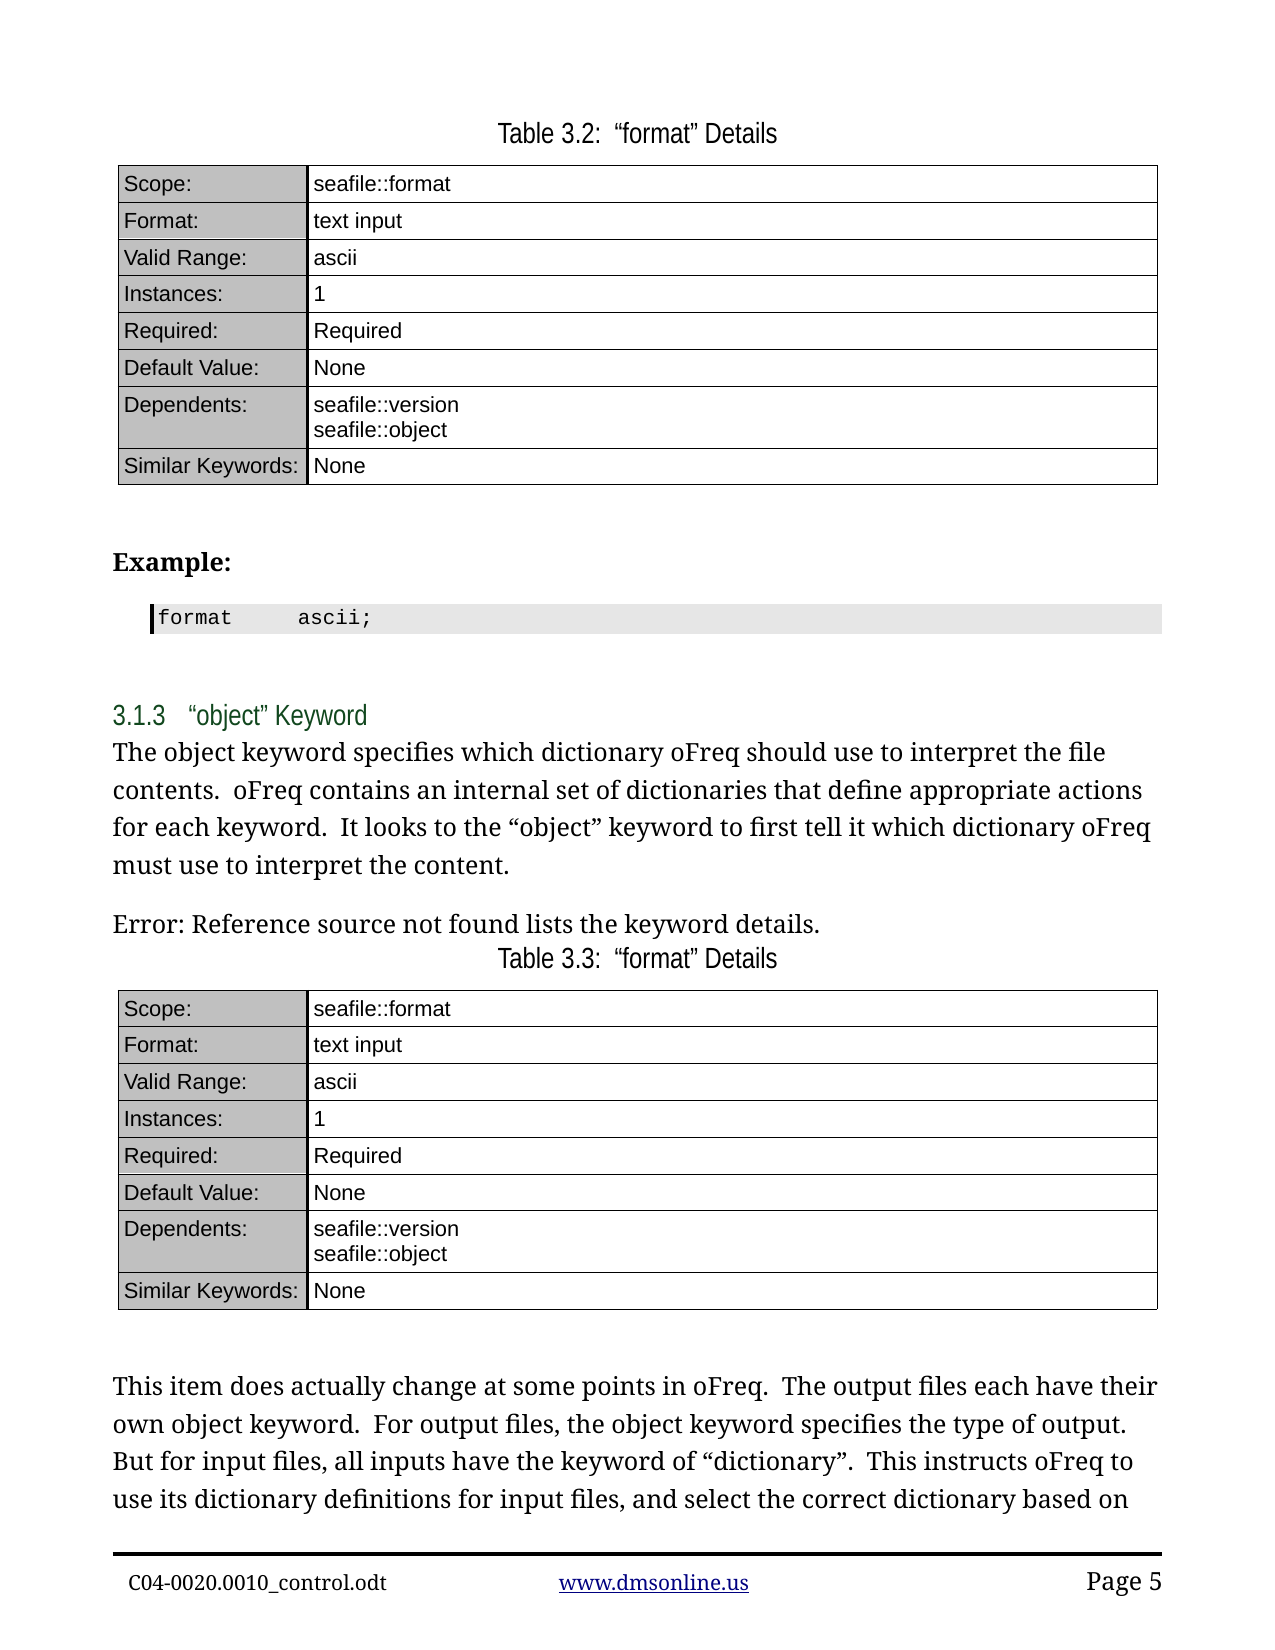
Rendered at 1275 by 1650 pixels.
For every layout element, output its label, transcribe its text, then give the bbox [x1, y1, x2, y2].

text Example: [112, 544, 1162, 578]
table_header seafile::format [309, 991, 1157, 1026]
table_cell Instances: [119, 1101, 306, 1137]
table_cell None [309, 449, 1157, 484]
table_cell Similar Keywords: [119, 449, 306, 484]
table_header seafile::format [309, 166, 1157, 202]
table_cell Valid Range: [119, 1064, 306, 1100]
table_cell ascii [309, 1064, 1157, 1100]
text Table 3.2: “format” Details [112, 117, 1162, 150]
text The object keyword specifies which dictionary oFreq should use to interpret the file contents. oFreq contains an internal set of dictionaries that define appropriate actions for each keyword. It looks to the “object” keyword to first tell it which dictionary oFreq must use to interpret the content. [112, 735, 1162, 881]
table_cell None [309, 350, 1157, 386]
table_cell text input [309, 203, 1157, 238]
table_cell Similar Keywords: [119, 1273, 306, 1309]
table_cell Format: [119, 1027, 306, 1063]
table_cell Required [309, 1138, 1157, 1173]
table_cell None [309, 1273, 1157, 1309]
table_header Scope: [119, 991, 306, 1026]
table_cell Format: [119, 203, 306, 238]
table_cell Valid Range: [119, 240, 306, 275]
table_cell 1 [309, 1101, 1157, 1137]
subtitle “object” Keyword [112, 698, 1162, 732]
table_cell Instances: [119, 276, 306, 312]
table_cell ascii [309, 240, 1157, 275]
table_header Scope: [119, 166, 306, 202]
table_cell Dependents: [119, 1211, 306, 1272]
table_cell Default Value: [119, 1175, 306, 1210]
table_cell seafile::version seafile::object [309, 387, 1157, 448]
table_cell seafile::version seafile::object [309, 1211, 1157, 1272]
table_cell Required: [119, 313, 306, 349]
text format ascii; [154, 604, 1162, 634]
table_cell Dependents: [119, 387, 306, 448]
table_cell text input [309, 1027, 1157, 1063]
text Table 3.3: “format” Details [112, 941, 1162, 975]
text Table 3.3 lists the keyword details. [112, 907, 1162, 941]
table_cell Required: [119, 1138, 306, 1173]
table_cell None [309, 1175, 1157, 1210]
table_cell Default Value: [119, 350, 306, 386]
table_cell Required [309, 313, 1157, 349]
text This item does actually change at some points in oFreq. The output files each have their own object keyword. For output files, the object keyword specifies the type of output. But for input files, all inputs have the keyword of “dictionary”. This instructs oFreq to use its dictionary definitions for input files, and select the correct dictionary based on [112, 1369, 1162, 1515]
table_cell 1 [309, 276, 1157, 312]
